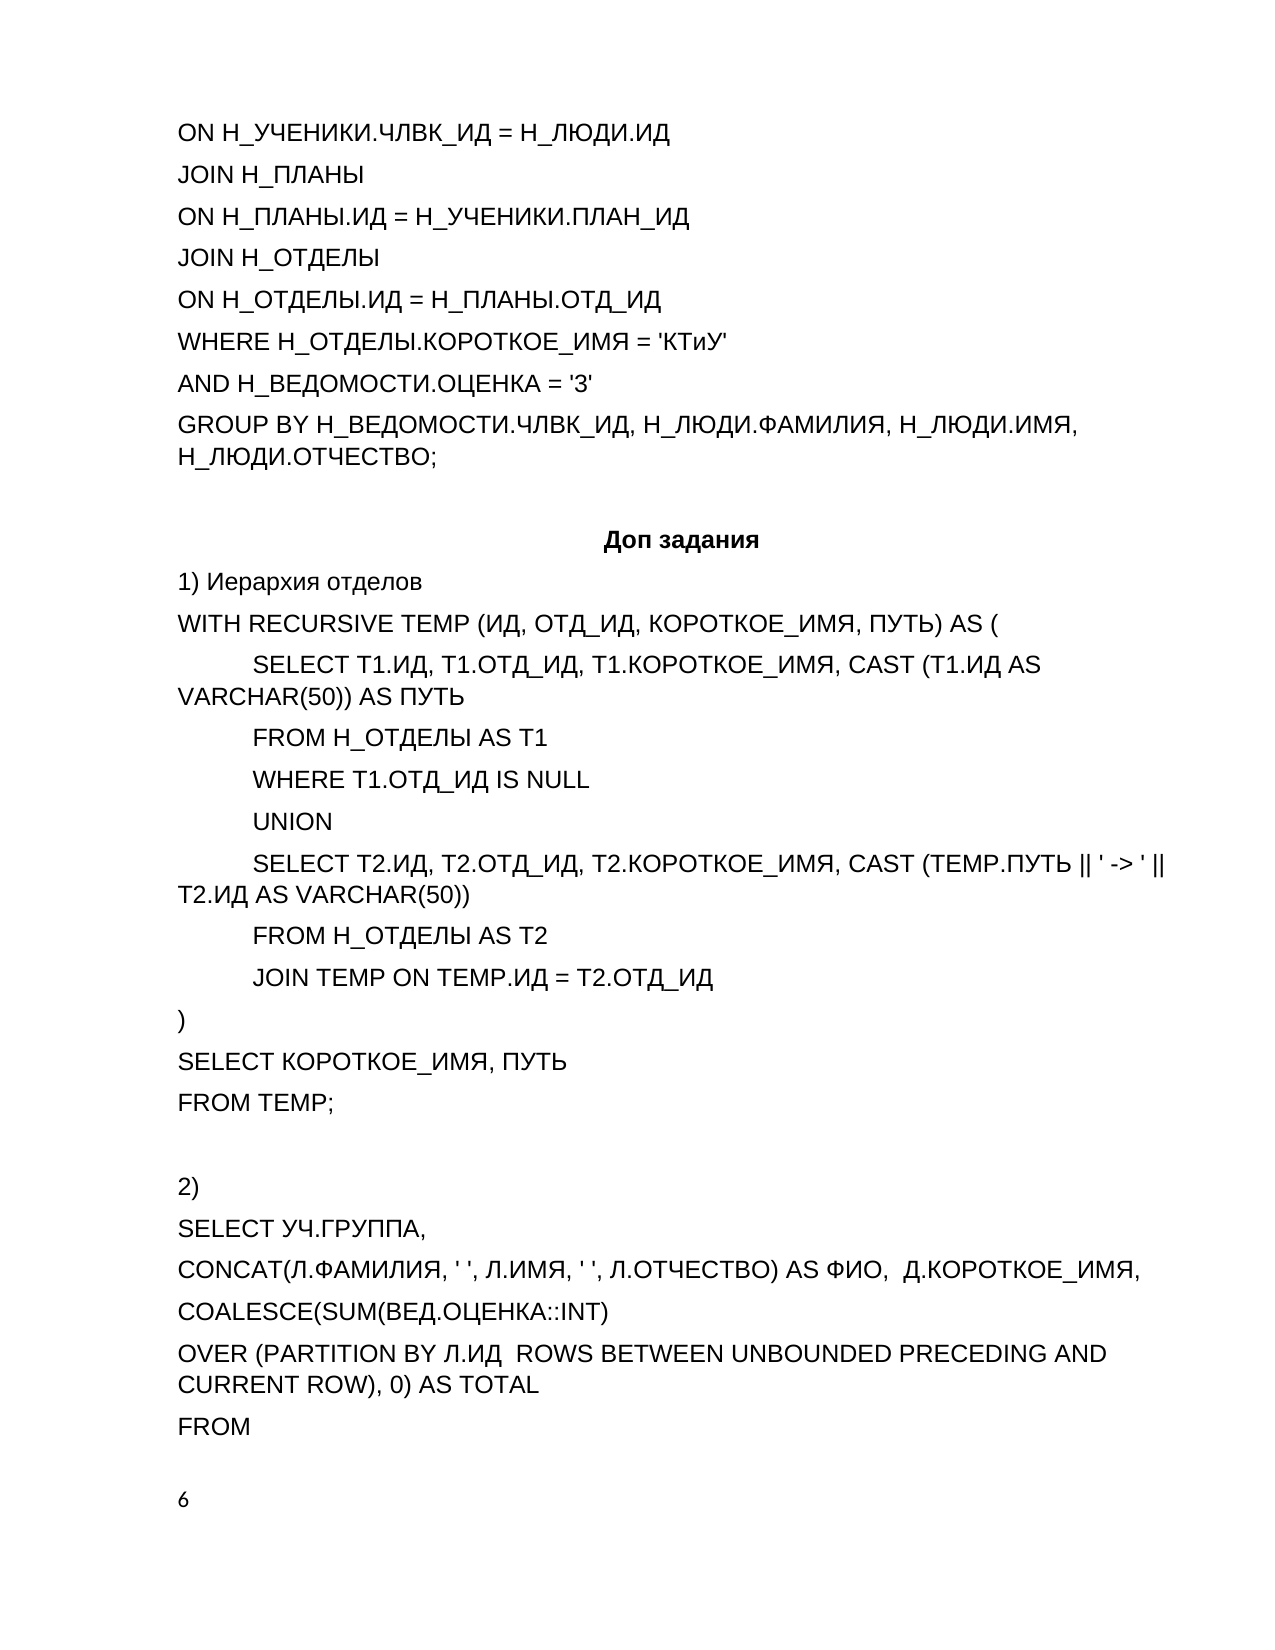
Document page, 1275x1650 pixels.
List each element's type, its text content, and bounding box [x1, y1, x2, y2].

text OVER (PARTITION BY Л.ИД ROWS BETWEEN UNBOUNDED PRECEDING AND CURRENT ROW), 0) AS TOTAL [177, 1339, 1186, 1399]
text GROUP BY Н_ВЕДОМОСТИ.ЧЛВК_ИД, Н_ЛЮДИ.ФАМИЛИЯ, Н_ЛЮДИ.ИМЯ, Н_ЛЮДИ.ОТЧЕСТВО; [177, 411, 1186, 470]
text UNION [177, 807, 1186, 836]
text SELECT T2.ИД, T2.ОТД_ИД, T2.КОРОТКОЕ_ИМЯ, CAST (TEMP.ПУТЬ || ' -> ' || T2.ИД AS VARCHAR(50)) [177, 848, 1186, 908]
text ON Н_ПЛАНЫ.ИД = Н_УЧЕНИКИ.ПЛАН_ИД [177, 202, 1186, 230]
text SELECT T1.ИД, T1.ОТД_ИД, T1.КОРОТКОЕ_ИМЯ, CAST (T1.ИД AS VARCHAR(50)) AS ПУТЬ [177, 650, 1186, 710]
text WHERE Н_ОТДЕЛЫ.КОРОТКОЕ_ИМЯ = 'КТиУ' [177, 327, 1186, 356]
text 1) Иерархия отделов [177, 567, 1186, 596]
text FROM Н_ОТДЕЛЫ AS T2 [177, 921, 1186, 950]
text ) [177, 1005, 1186, 1034]
text WHERE T1.ОТД_ИД IS NULL [177, 765, 1186, 794]
text FROM [177, 1412, 1186, 1441]
text Доп задания [177, 525, 1186, 554]
text JOIN TEMP ON TEMP.ИД = T2.ОТД_ИД [177, 963, 1186, 992]
text SELECT УЧ.ГРУППА, [177, 1214, 1186, 1242]
text JOIN Н_ПЛАНЫ [177, 160, 1186, 189]
text WITH RECURSIVE TEMP (ИД, ОТД_ИД, КОРОТКОЕ_ИМЯ, ПУТЬ) AS ( [177, 609, 1186, 637]
text AND Н_ВЕДОМОСТИ.ОЦЕНКА = '3' [177, 369, 1186, 397]
text SELECT КОРОТКОЕ_ИМЯ, ПУТЬ [177, 1047, 1186, 1075]
text ON Н_ОТДЕЛЫ.ИД = Н_ПЛАНЫ.ОТД_ИД [177, 285, 1186, 314]
text CONCAT(Л.ФАМИЛИЯ, ' ', Л.ИМЯ, ' ', Л.ОТЧЕСТВО) AS ФИО, Д.КОРОТКОЕ_ИМЯ, [177, 1256, 1186, 1284]
text JOIN Н_ОТДЕЛЫ [177, 243, 1186, 272]
text 2) [177, 1172, 1186, 1201]
text FROM TEMP; [177, 1088, 1186, 1117]
text ON Н_УЧЕНИКИ.ЧЛВК_ИД = Н_ЛЮДИ.ИД [177, 118, 1186, 147]
text FROM Н_ОТДЕЛЫ AS T1 [177, 723, 1186, 752]
text COALESCE(SUM(ВЕД.ОЦЕНКА::INT) [177, 1297, 1186, 1326]
